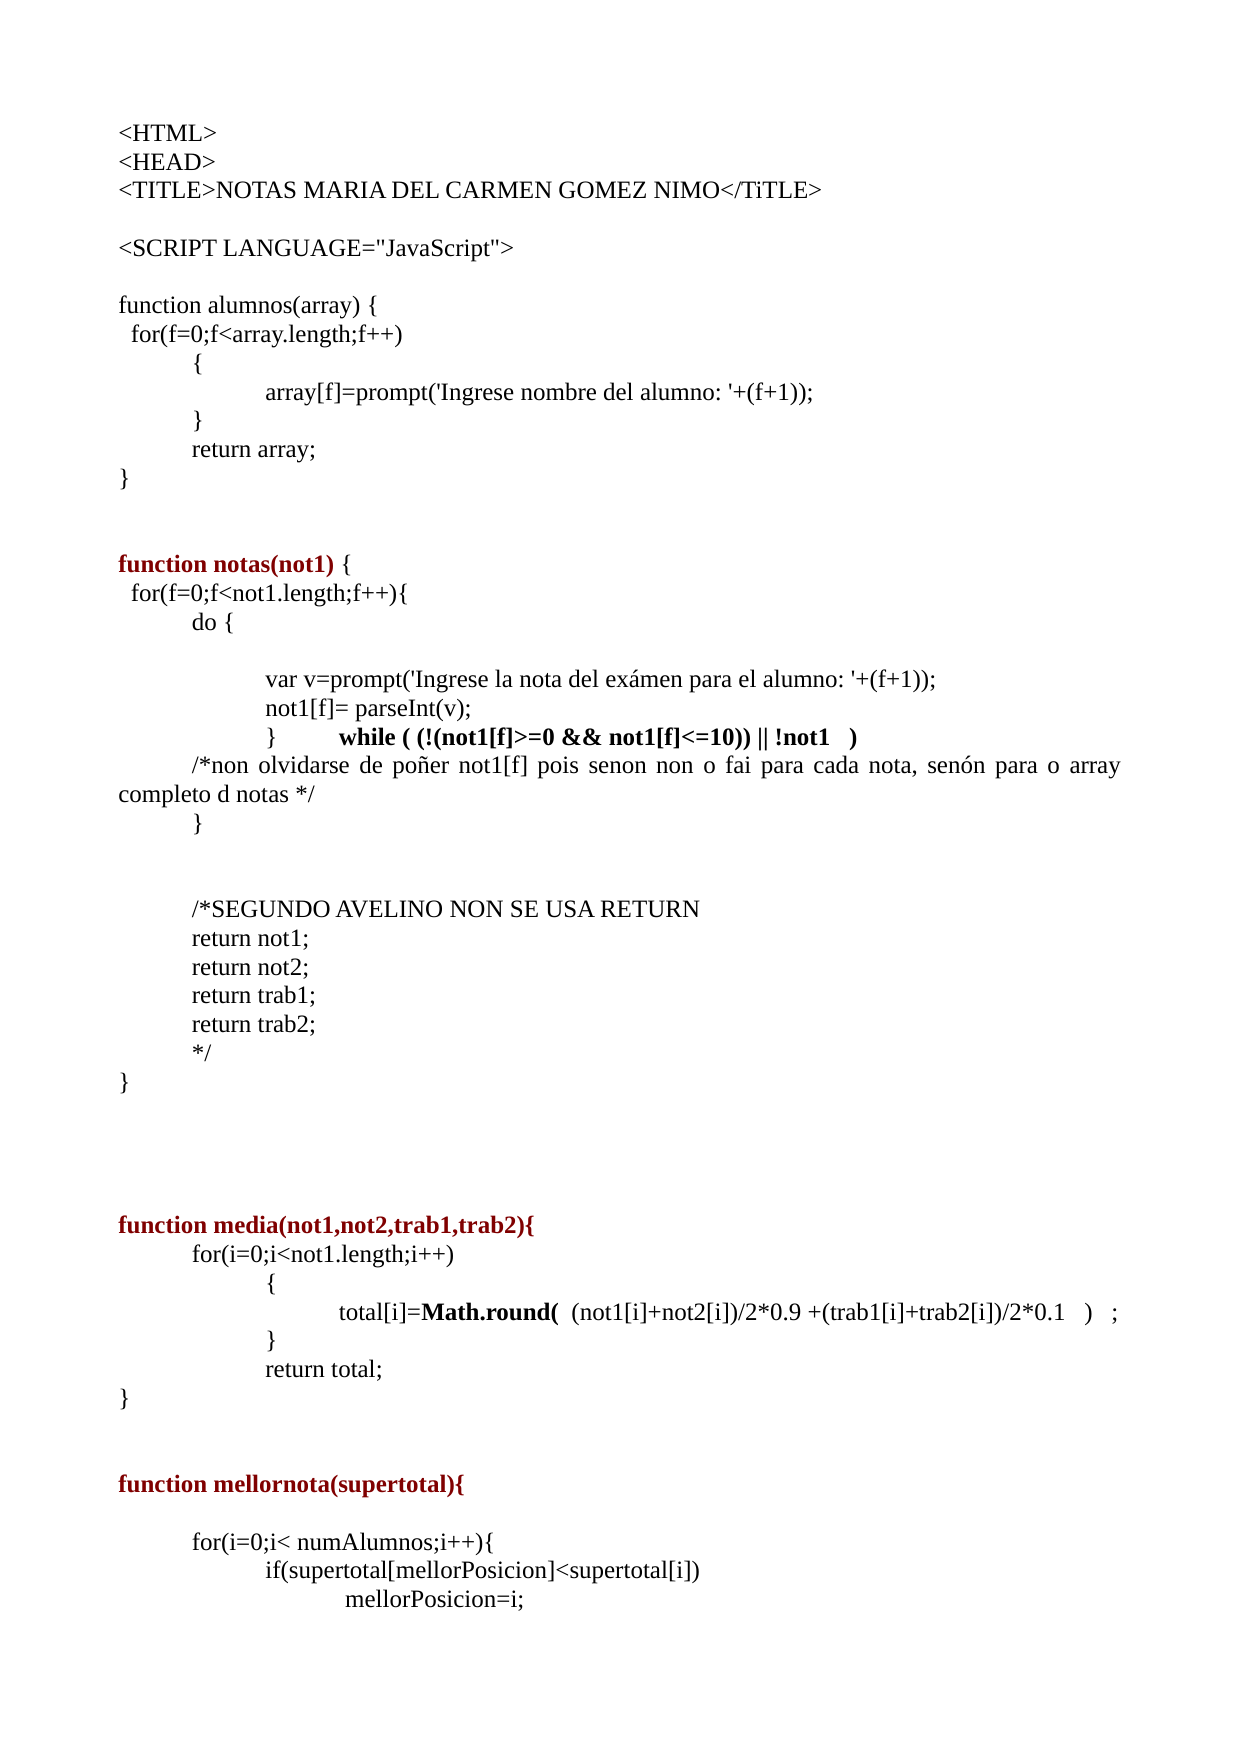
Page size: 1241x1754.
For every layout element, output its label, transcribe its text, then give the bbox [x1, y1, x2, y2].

text return array; [118, 434, 1122, 463]
text <HTML> [118, 118, 1122, 147]
text } [118, 1383, 1122, 1412]
text } [118, 463, 1122, 492]
text } while ( (!(not1[f]>=0 && not1[f]<=10)) || !not1 ) [118, 722, 1122, 751]
text var v=prompt('Ingrese la nota del exámen para el alumno: '+(f+1)); [118, 664, 1122, 693]
text <SCRIPT LANGUAGE="JavaScript"> [118, 233, 1122, 262]
text { [118, 1268, 1122, 1297]
text return not1; [118, 923, 1122, 952]
text mellorPosicion=i; [118, 1584, 1122, 1613]
text for(i=0;i<not1.length;i++) [118, 1239, 1122, 1268]
text return trab2; [118, 1009, 1122, 1038]
text */ [118, 1038, 1122, 1067]
text function media(not1,not2,trab1,trab2){ [118, 1211, 1122, 1239]
text } [118, 1326, 1122, 1354]
text return not2; [118, 952, 1122, 981]
text } [118, 406, 1122, 434]
text /*non olvidarse de poñer not1[f] pois senon non o fai para cada nota, senón para o array completo d notas */ [118, 751, 1122, 808]
text /*SEGUNDO AVELINO NON SE USA RETURN [118, 894, 1122, 923]
text function alumnos(array) { [118, 291, 1122, 319]
text function notas(not1) { [118, 549, 1122, 578]
text <HEAD> [118, 147, 1122, 176]
text not1[f]= parseInt(v); [118, 693, 1122, 722]
text function mellornota(supertotal){ [118, 1469, 1122, 1498]
text return total; [118, 1354, 1122, 1383]
text } [118, 1067, 1122, 1096]
text return trab1; [118, 981, 1122, 1009]
text array[f]=prompt('Ingrese nombre del alumno: '+(f+1)); [118, 377, 1122, 406]
text for(f=0;f<not1.length;f++){ [118, 578, 1122, 607]
text <TITLE>NOTAS MARIA DEL CARMEN GOMEZ NIMO</TiTLE> [118, 176, 1122, 204]
text } [118, 808, 1122, 837]
text for(f=0;f<array.length;f++) [118, 319, 1122, 348]
text do { [118, 607, 1122, 636]
text if(supertotal[mellorPosicion]<supertotal[i]) [118, 1556, 1122, 1584]
text for(i=0;i< numAlumnos;i++){ [118, 1527, 1122, 1556]
text { [118, 348, 1122, 377]
text total[i]=Math.round( (not1[i]+not2[i])/2*0.9 +(trab1[i]+trab2[i])/2*0.1 ) ; [118, 1297, 1122, 1326]
